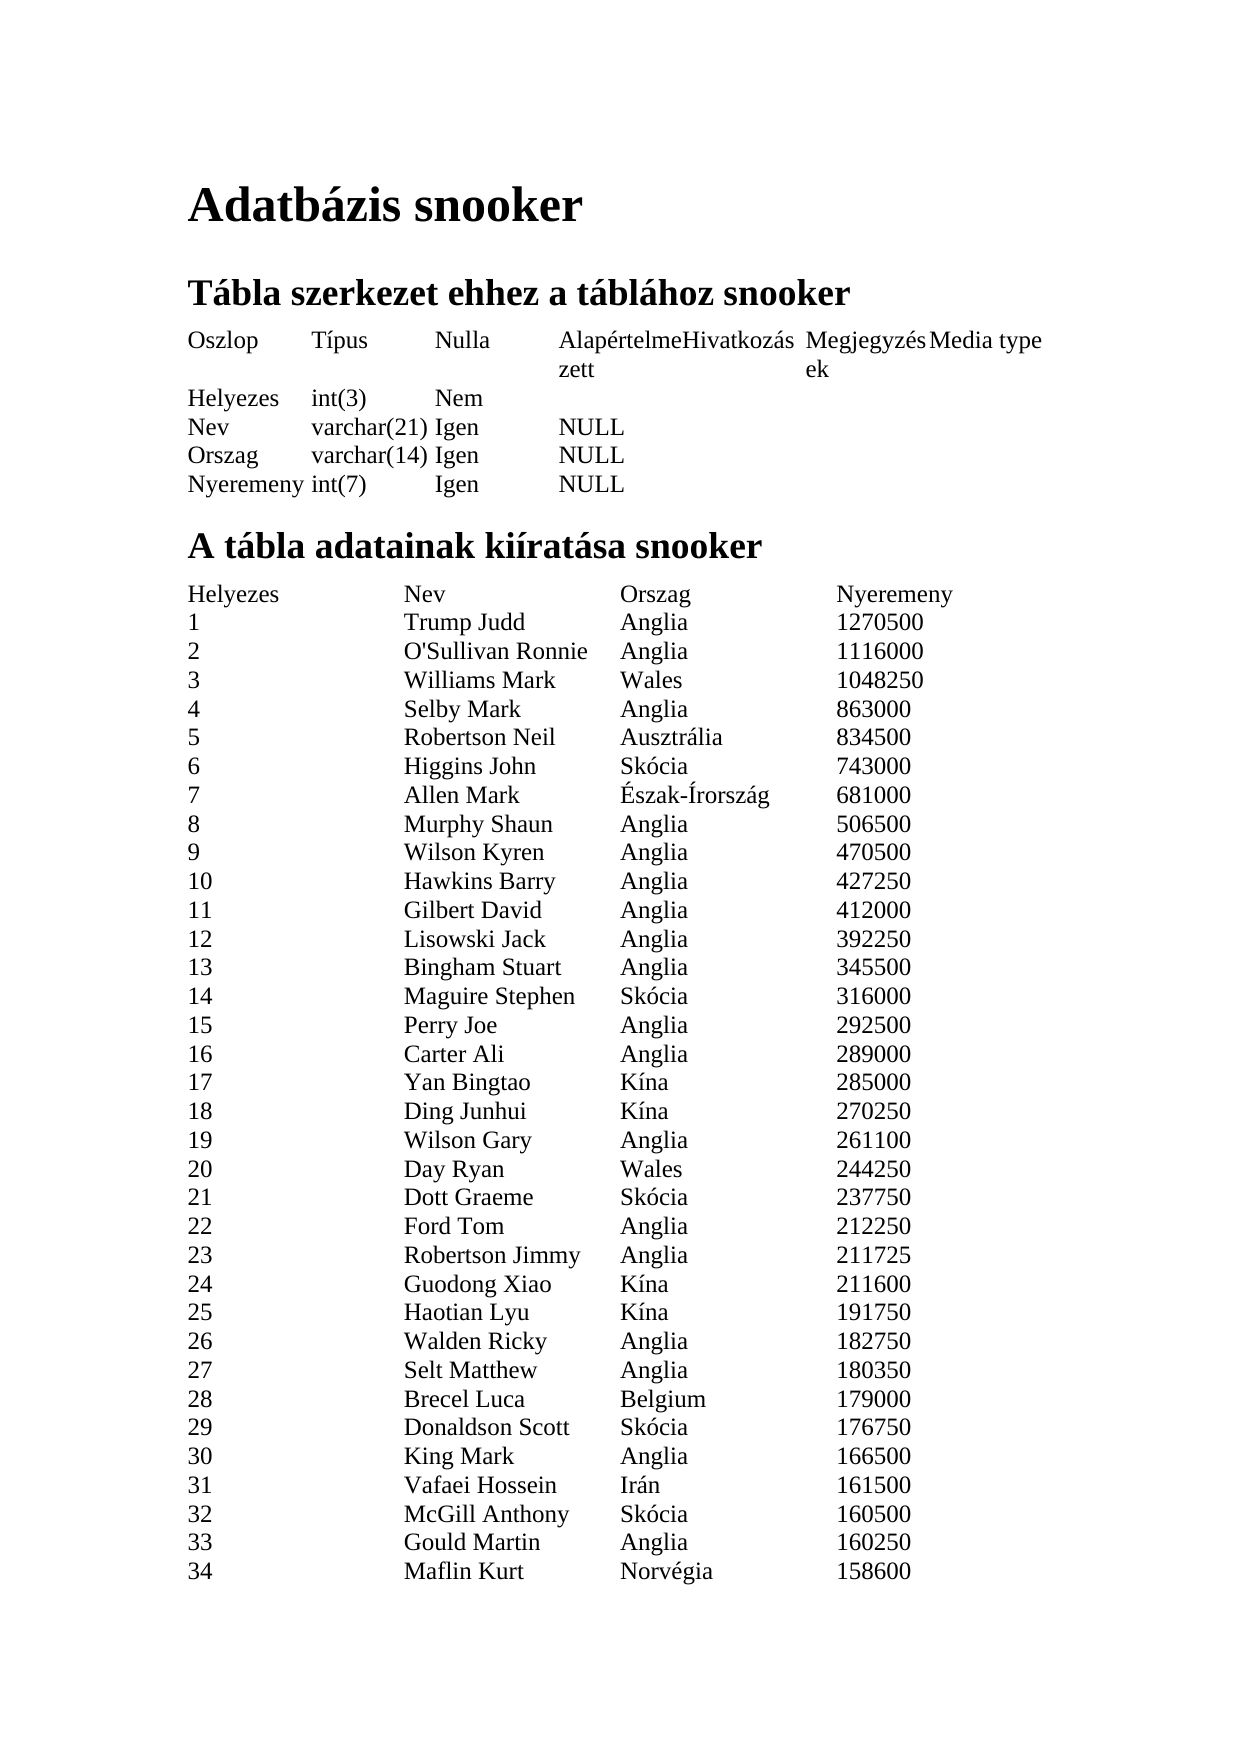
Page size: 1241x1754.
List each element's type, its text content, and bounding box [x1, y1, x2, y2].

table_cell [682, 441, 805, 469]
table_cell Hawkins Barry [404, 866, 620, 895]
table_cell 160250 [836, 1528, 1053, 1556]
table_cell 191750 [836, 1298, 1053, 1326]
table_cell 244250 [836, 1154, 1053, 1182]
table_cell Robertson Neil [404, 723, 620, 751]
table_cell Kína [620, 1096, 836, 1125]
table_cell Norvégia [620, 1556, 836, 1585]
table_cell 15 [188, 1010, 404, 1039]
table_cell 4 [188, 694, 404, 722]
table_cell 681000 [836, 780, 1053, 809]
table_cell varchar(21) [311, 412, 434, 441]
table_cell Igen [435, 469, 558, 498]
table_cell Maflin Kurt [404, 1556, 620, 1585]
table_cell 211725 [836, 1240, 1053, 1269]
table_cell 158600 [836, 1556, 1053, 1585]
table_cell Skócia [620, 1183, 836, 1211]
subtitle Adatbázis snooker [187, 175, 1053, 232]
table_cell 179000 [836, 1384, 1053, 1412]
table_cell Anglia [620, 1441, 836, 1470]
table_cell Wales [620, 1154, 836, 1182]
table_cell 345500 [836, 953, 1053, 981]
table_cell NULL [558, 441, 682, 469]
table_cell Anglia [620, 608, 836, 636]
table_cell 9 [188, 838, 404, 866]
table_cell King Mark [404, 1441, 620, 1470]
table_cell 316000 [836, 981, 1053, 1010]
table_cell Selby Mark [404, 694, 620, 722]
table_cell 427250 [836, 866, 1053, 895]
table_cell 12 [188, 924, 404, 952]
table_cell NULL [558, 469, 682, 498]
subtitle A tábla adatainak kiíratása snooker [187, 523, 1053, 566]
table_header Helyezes [188, 579, 404, 607]
table_cell Anglia [620, 1240, 836, 1269]
table_cell 2 [188, 636, 404, 665]
table_cell Vafaei Hossein [404, 1470, 620, 1499]
table_cell 270250 [836, 1096, 1053, 1125]
table_cell 1270500 [836, 608, 1053, 636]
table_cell Nev [188, 412, 311, 441]
table_cell 25 [188, 1298, 404, 1326]
table_cell 863000 [836, 694, 1053, 722]
table_cell Gilbert David [404, 895, 620, 924]
table_cell [682, 412, 805, 441]
table_cell Kína [620, 1298, 836, 1326]
table_cell [558, 383, 682, 412]
table_cell 21 [188, 1183, 404, 1211]
table_cell Skócia [620, 981, 836, 1010]
table_cell 32 [188, 1499, 404, 1527]
table_cell Allen Mark [404, 780, 620, 809]
table_cell 292500 [836, 1010, 1053, 1039]
table_cell Williams Mark [404, 665, 620, 694]
table_cell Anglia [620, 1010, 836, 1039]
table_cell Wilson Kyren [404, 838, 620, 866]
table_cell Skócia [620, 751, 836, 780]
table_cell 161500 [836, 1470, 1053, 1499]
table_cell 14 [188, 981, 404, 1010]
table_cell [805, 412, 929, 441]
table_cell Skócia [620, 1413, 836, 1441]
table_cell Anglia [620, 1211, 836, 1240]
table_cell 22 [188, 1211, 404, 1240]
table_cell 392250 [836, 924, 1053, 952]
table_cell Day Ryan [404, 1154, 620, 1182]
table_cell int(3) [311, 383, 434, 412]
table_header Media type [929, 326, 1053, 383]
table_cell Anglia [620, 1528, 836, 1556]
table_cell [682, 383, 805, 412]
table_cell Gould Martin [404, 1528, 620, 1556]
table_cell [805, 469, 929, 498]
table_cell Anglia [620, 866, 836, 895]
table_cell varchar(14) [311, 441, 434, 469]
table_cell Yan Bingtao [404, 1068, 620, 1096]
table_cell [682, 469, 805, 498]
table_cell 5 [188, 723, 404, 751]
table_cell Anglia [620, 953, 836, 981]
table_cell Anglia [620, 694, 836, 722]
table_cell 11 [188, 895, 404, 924]
table_cell Anglia [620, 1355, 836, 1384]
table_cell Nyeremeny [188, 469, 311, 498]
table_cell 20 [188, 1154, 404, 1182]
table_cell 27 [188, 1355, 404, 1384]
table_cell Anglia [620, 924, 836, 952]
table_cell Maguire Stephen [404, 981, 620, 1010]
table_cell 17 [188, 1068, 404, 1096]
table_cell 23 [188, 1240, 404, 1269]
table_cell Selt Matthew [404, 1355, 620, 1384]
table_cell 26 [188, 1326, 404, 1355]
table_cell 33 [188, 1528, 404, 1556]
table_cell Ausztrália [620, 723, 836, 751]
table_cell Anglia [620, 1326, 836, 1355]
table_cell NULL [558, 412, 682, 441]
table_cell 412000 [836, 895, 1053, 924]
table_cell Kína [620, 1269, 836, 1297]
table_cell 1048250 [836, 665, 1053, 694]
table_cell Perry Joe [404, 1010, 620, 1039]
table_cell 24 [188, 1269, 404, 1297]
table_cell 261100 [836, 1125, 1053, 1154]
table_header Hivatkozás [682, 326, 805, 383]
table_header Alapértelmezett [558, 326, 682, 383]
table_header Nyeremeny [836, 579, 1053, 607]
table_header Megjegyzések [805, 326, 929, 383]
table_cell int(7) [311, 469, 434, 498]
table_cell McGill Anthony [404, 1499, 620, 1527]
table_cell Ding Junhui [404, 1096, 620, 1125]
table_cell 8 [188, 809, 404, 837]
table_cell Észak-Írország [620, 780, 836, 809]
table_cell [805, 441, 929, 469]
table_cell 1 [188, 608, 404, 636]
table_cell Higgins John [404, 751, 620, 780]
table_cell Orszag [188, 441, 311, 469]
table_cell 16 [188, 1039, 404, 1067]
table_cell Guodong Xiao [404, 1269, 620, 1297]
table_cell Anglia [620, 838, 836, 866]
table_cell 18 [188, 1096, 404, 1125]
table_cell Trump Judd [404, 608, 620, 636]
table_header Nulla [435, 326, 558, 383]
table_cell Ford Tom [404, 1211, 620, 1240]
table_header Orszag [620, 579, 836, 607]
table_cell 29 [188, 1413, 404, 1441]
table_cell 6 [188, 751, 404, 780]
table_cell 506500 [836, 809, 1053, 837]
table_cell 28 [188, 1384, 404, 1412]
table_cell 13 [188, 953, 404, 981]
table_cell Bingham Stuart [404, 953, 620, 981]
table_cell [805, 383, 929, 412]
table_cell 160500 [836, 1499, 1053, 1527]
table_cell 834500 [836, 723, 1053, 751]
table_cell 285000 [836, 1068, 1053, 1096]
table_header Nev [404, 579, 620, 607]
table_cell Wales [620, 665, 836, 694]
table_cell Haotian Lyu [404, 1298, 620, 1326]
table_cell 30 [188, 1441, 404, 1470]
table_cell Donaldson Scott [404, 1413, 620, 1441]
table_cell Anglia [620, 1039, 836, 1067]
table_cell 212250 [836, 1211, 1053, 1240]
table_cell Robertson Jimmy [404, 1240, 620, 1269]
table_cell 34 [188, 1556, 404, 1585]
table_header Oszlop [188, 326, 311, 383]
table_cell Walden Ricky [404, 1326, 620, 1355]
table_cell 211600 [836, 1269, 1053, 1297]
table_cell Lisowski Jack [404, 924, 620, 952]
table_cell Anglia [620, 809, 836, 837]
table_cell 166500 [836, 1441, 1053, 1470]
table_cell Skócia [620, 1499, 836, 1527]
table_cell Wilson Gary [404, 1125, 620, 1154]
table_cell 237750 [836, 1183, 1053, 1211]
table_cell 10 [188, 866, 404, 895]
table_cell Belgium [620, 1384, 836, 1412]
table_cell Anglia [620, 895, 836, 924]
table_cell Igen [435, 441, 558, 469]
table_cell Dott Graeme [404, 1183, 620, 1211]
table_cell 182750 [836, 1326, 1053, 1355]
table_cell 3 [188, 665, 404, 694]
table_cell O'Sullivan Ronnie [404, 636, 620, 665]
table_cell Nem [435, 383, 558, 412]
table_cell Kína [620, 1068, 836, 1096]
table_cell Igen [435, 412, 558, 441]
table_cell Helyezes [188, 383, 311, 412]
table_cell 31 [188, 1470, 404, 1499]
table_cell Carter Ali [404, 1039, 620, 1067]
table_cell 7 [188, 780, 404, 809]
table_cell Irán [620, 1470, 836, 1499]
table_cell 289000 [836, 1039, 1053, 1067]
table_cell 1116000 [836, 636, 1053, 665]
table_cell 470500 [836, 838, 1053, 866]
subtitle Tábla szerkezet ehhez a táblához snooker [187, 270, 1053, 313]
table_cell 180350 [836, 1355, 1053, 1384]
table_cell 743000 [836, 751, 1053, 780]
table_header Típus [311, 326, 434, 383]
table_cell Brecel Luca [404, 1384, 620, 1412]
table_cell 176750 [836, 1413, 1053, 1441]
table_cell Murphy Shaun [404, 809, 620, 837]
table_cell 19 [188, 1125, 404, 1154]
table_cell Anglia [620, 636, 836, 665]
table_cell Anglia [620, 1125, 836, 1154]
